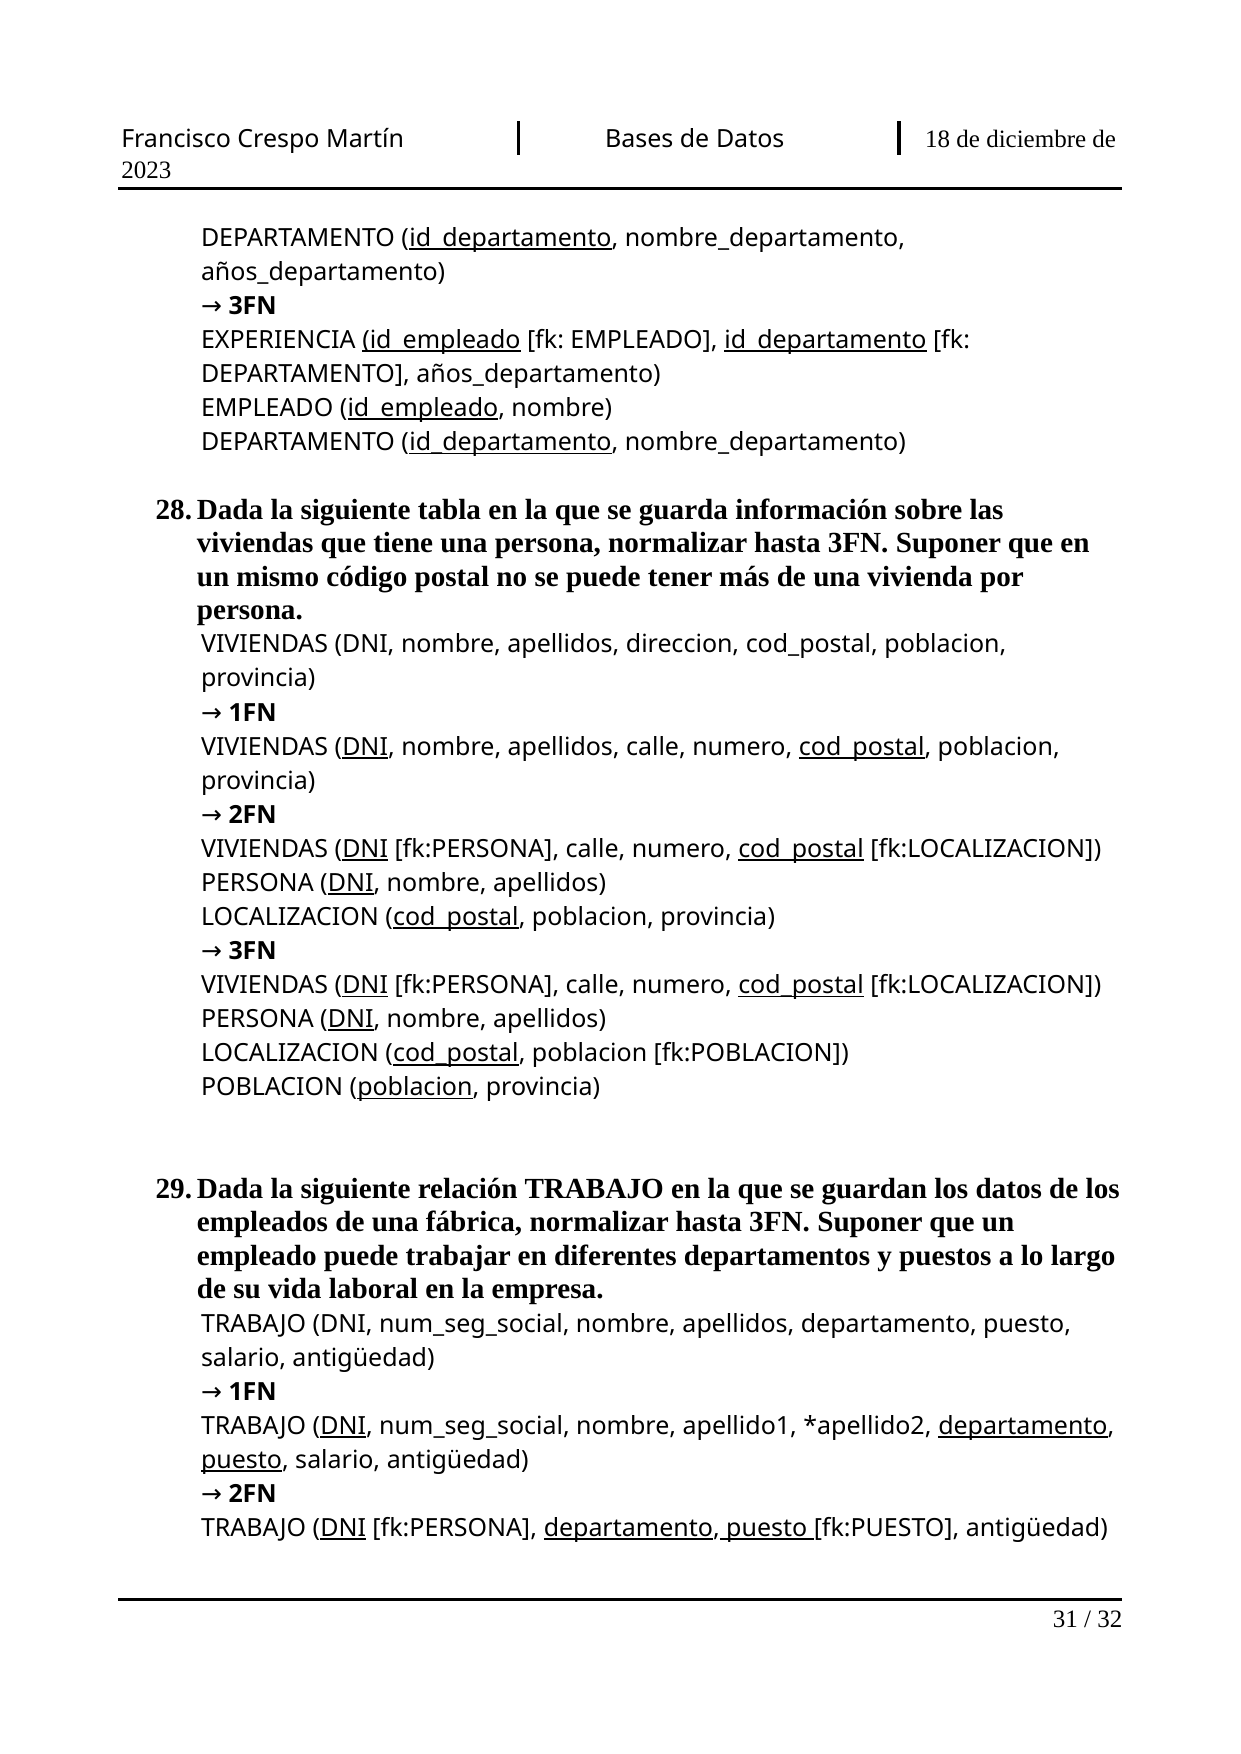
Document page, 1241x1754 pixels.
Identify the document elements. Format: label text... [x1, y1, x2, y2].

subtitle PERSONA (DNI, nombre, apellidos) [201, 1001, 1122, 1035]
subtitle TRABAJO (DNI, num_seg_social, nombre, apellidos, departamento, puesto, salario, antigüedad) [201, 1305, 1122, 1373]
subtitle → 1FN [201, 1373, 1122, 1407]
subtitle EMPLEADO (id_empleado, nombre) [201, 390, 1122, 424]
subtitle LOCALIZACION (cod_postal, poblacion [fk:POBLACION]) [201, 1035, 1122, 1069]
subtitle VIVIENDAS (DNI [fk:PERSONA], calle, numero, cod_postal [fk:LOCALIZACION]) [201, 830, 1122, 864]
subtitle VIVIENDAS (DNI, nombre, apellidos, direccion, cod_postal, poblacion, provincia) [201, 626, 1122, 694]
subtitle TRABAJO (DNI [fk:PERSONA], departamento, puesto [fk:PUESTO], antigüedad) [201, 1509, 1122, 1544]
subtitle VIVIENDAS (DNI [fk:PERSONA], calle, numero, cod_postal [fk:LOCALIZACION]) [201, 967, 1122, 1001]
subtitle POBLACION (poblacion, provincia) [201, 1069, 1122, 1103]
subtitle → 2FN [201, 1476, 1122, 1509]
subtitle Dada la siguiente tabla en la que se guarda información sobre las viviendas que tiene una persona, normalizar hasta 3FN. Suponer que en un mismo código postal no se puede tener más de una vivienda por persona. [155, 492, 1122, 626]
subtitle → 1FN [201, 694, 1122, 728]
subtitle PERSONA (DNI, nombre, apellidos) [201, 864, 1122, 898]
subtitle → 3FN [201, 287, 1122, 322]
subtitle Dada la siguiente relación TRABAJO en la que se guardan los datos de los empleados de una fábrica, normalizar hasta 3FN. Suponer que un empleado puede trabajar en diferentes departamentos y puestos a lo largo de su vida laboral en la empresa. [155, 1171, 1122, 1305]
subtitle → 2FN [201, 796, 1122, 830]
subtitle EXPERIENCIA (id_empleado [fk: EMPLEADO], id_departamento [fk: DEPARTAMENTO], años_departamento) [201, 322, 1122, 390]
subtitle LOCALIZACION (cod_postal, poblacion, provincia) [201, 898, 1122, 933]
subtitle DEPARTAMENTO (id_departamento, nombre_departamento) [201, 424, 1122, 458]
subtitle DEPARTAMENTO (id_departamento, nombre_departamento, años_departamento) [201, 219, 1122, 287]
subtitle → 3FN [201, 933, 1122, 967]
subtitle VIVIENDAS (DNI, nombre, apellidos, calle, numero, cod_postal, poblacion, provincia) [201, 728, 1122, 796]
subtitle TRABAJO (DNI, num_seg_social, nombre, apellido1, *apellido2, departamento, puesto, salario, antigüedad) [201, 1407, 1122, 1476]
